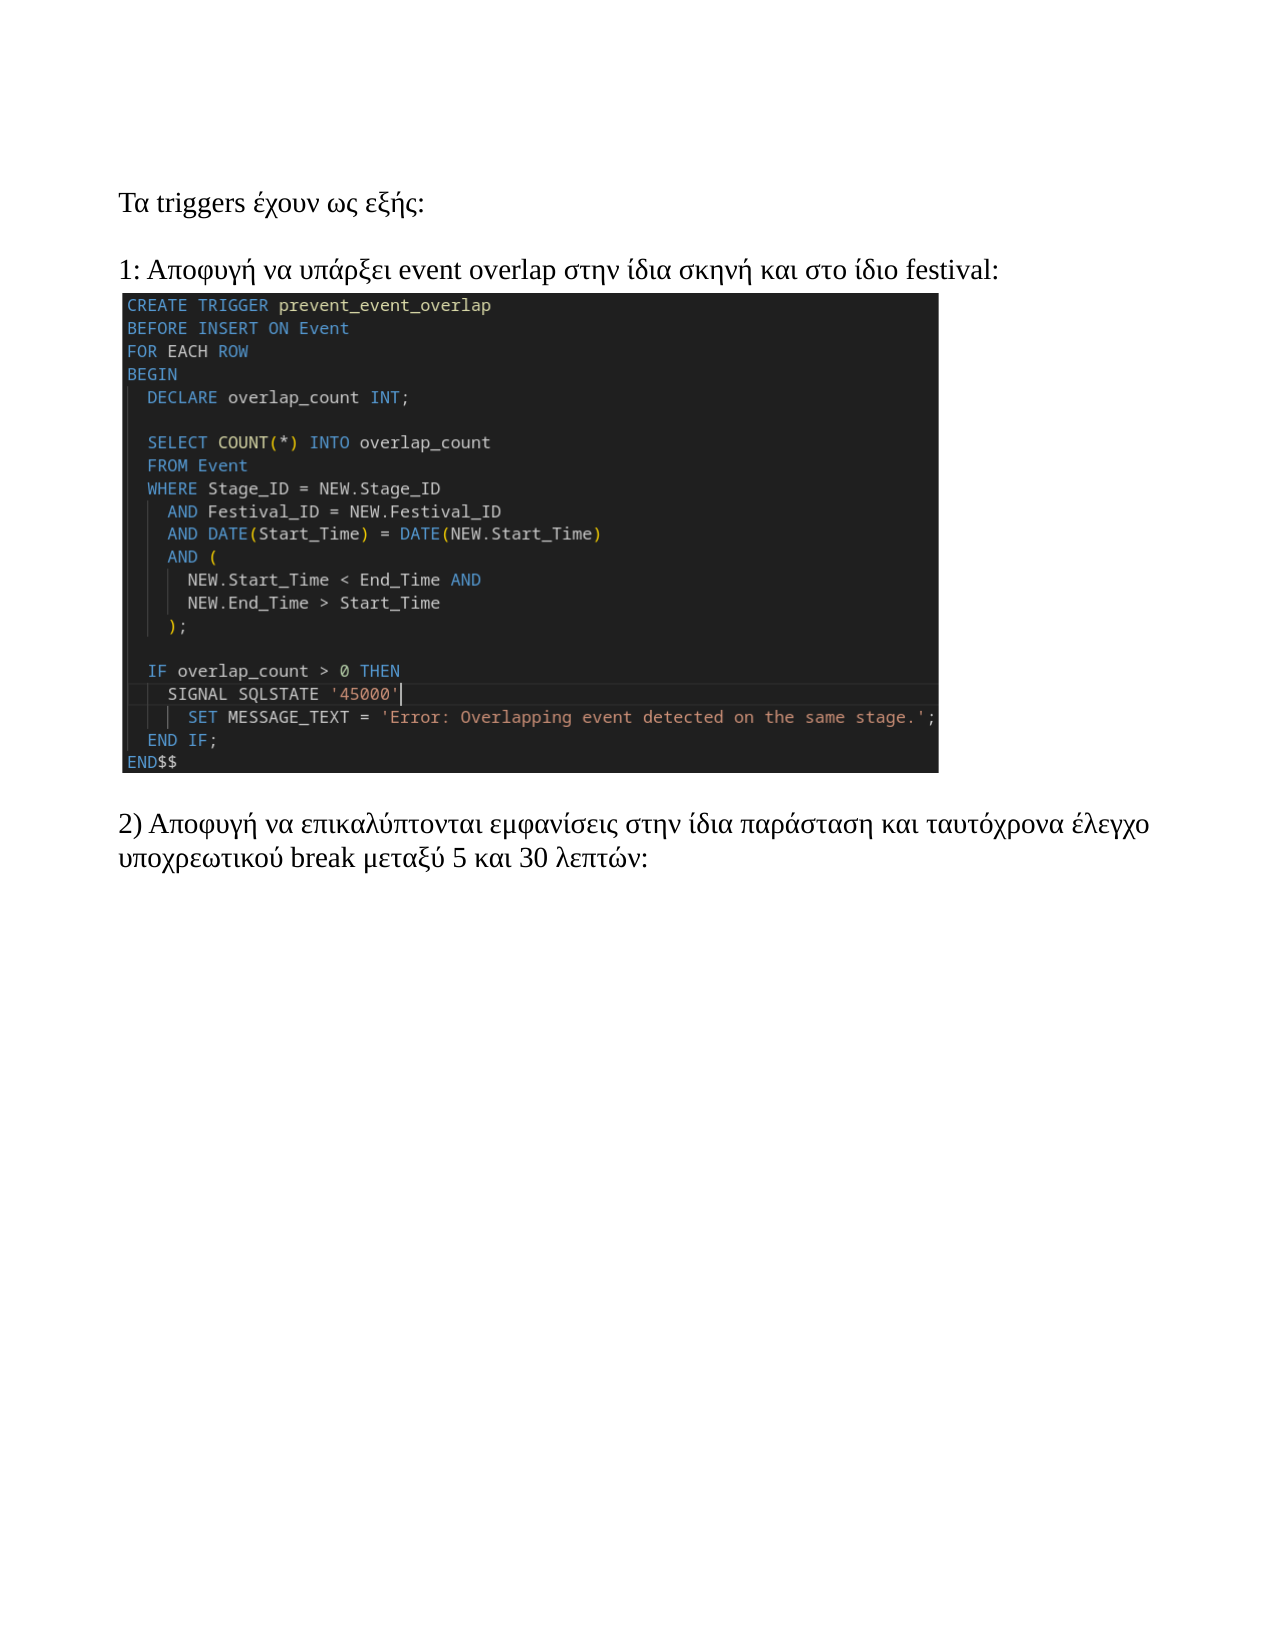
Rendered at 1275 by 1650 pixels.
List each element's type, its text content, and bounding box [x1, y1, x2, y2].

text Τα triggers έχουν ως εξής: [118, 185, 1157, 219]
picture [122, 293, 939, 773]
text 1: Αποφυγή να υπάρξει event overlap στην ίδια σκηνή και στο ίδιο festival: [118, 252, 1157, 286]
text 2) Αποφυγή να επικαλύπτονται εμφανίσεις στην ίδια παράσταση και ταυτόχρονα έλεγχο υποχρεωτικού break μεταξύ 5 και 30 λεπτών: [118, 806, 1157, 873]
